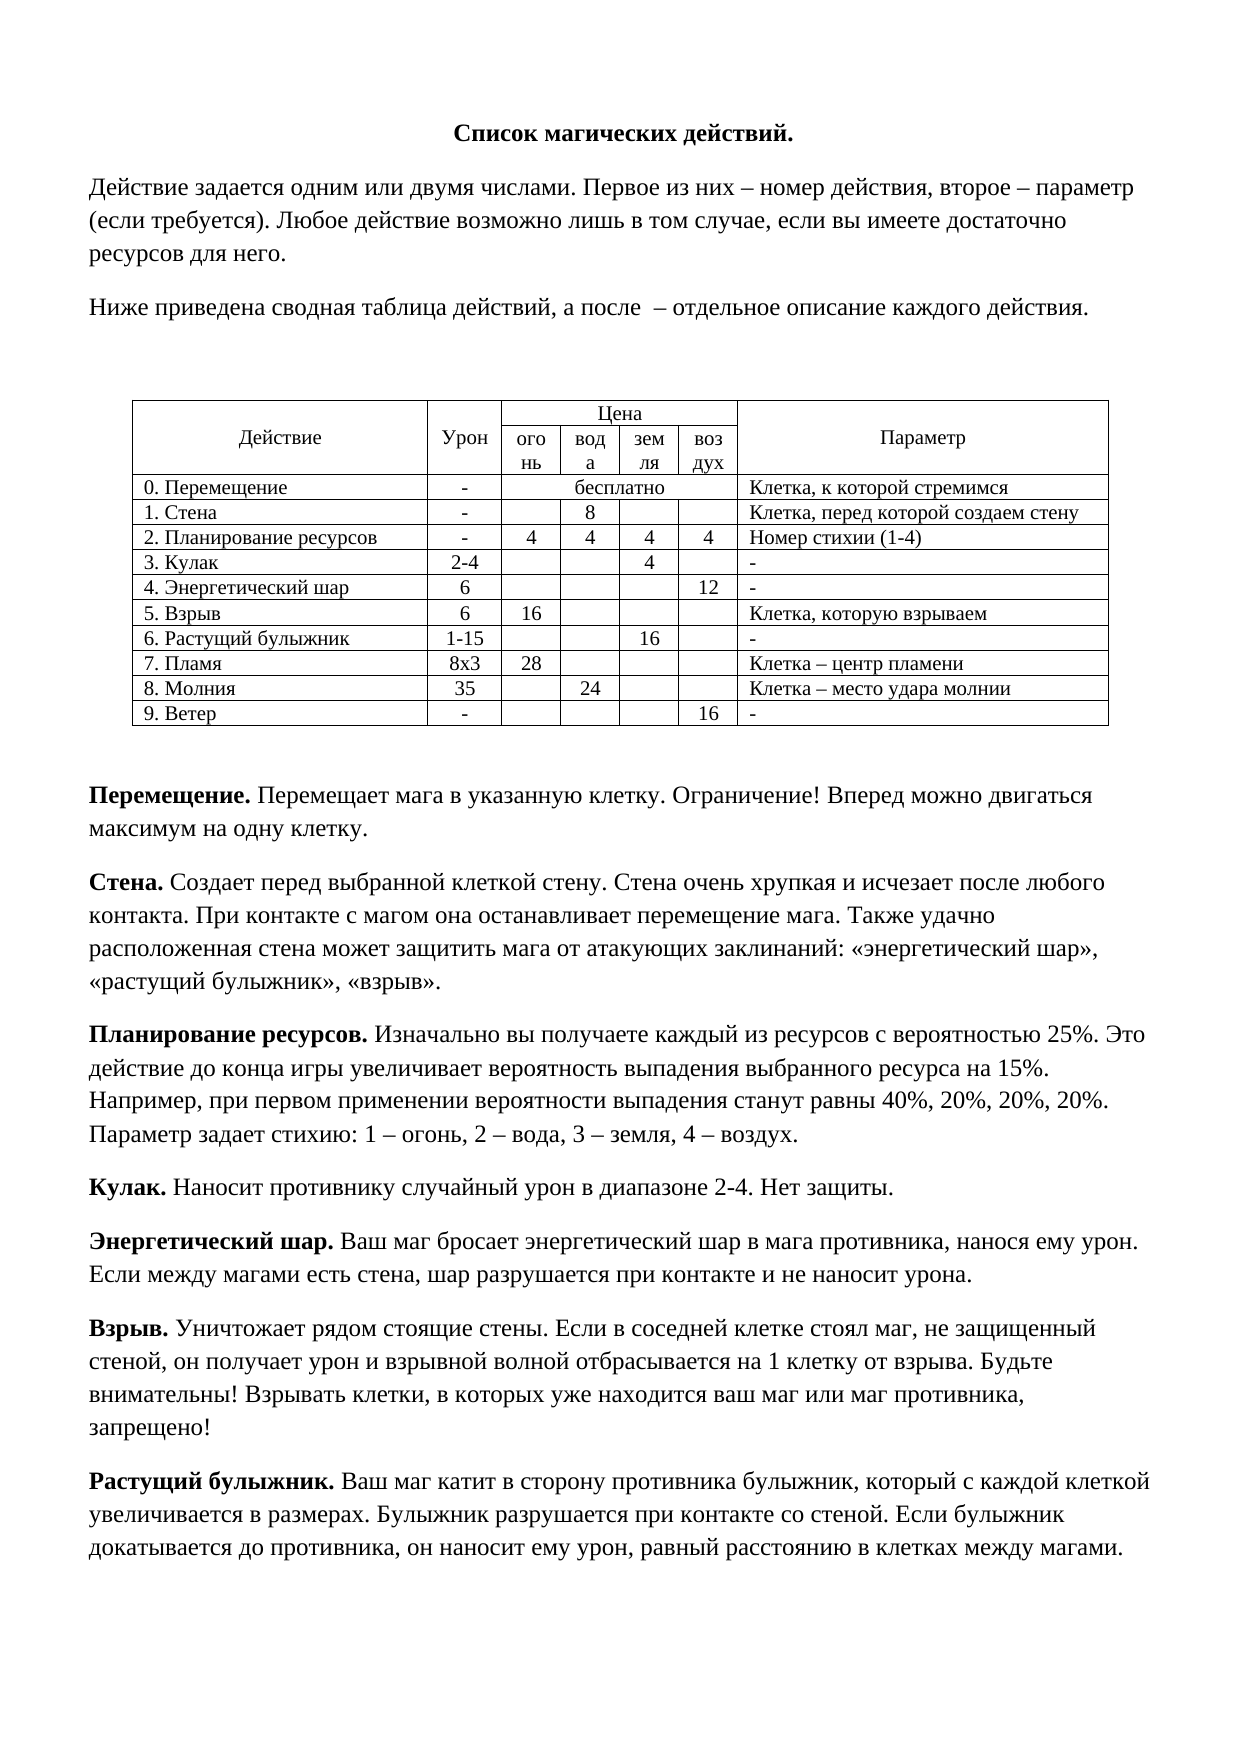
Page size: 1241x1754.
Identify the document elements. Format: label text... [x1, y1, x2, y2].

table_cell [679, 626, 737, 649]
table_cell 12 [679, 575, 737, 599]
text Планирование ресурсов. Изначально вы получаете каждый из ресурсов с вероятностью 25%. Это действие до конца игры увеличивает вероятность выпадения выбранного ресурса на 15%. Например, при первом применении вероятности выпадения станут равны 40%, 20%, 20%, 20%. Параметр задает стихию: 1 – огонь, 2 – вода, 3 – земля, 4 – воздух. [89, 1019, 1152, 1147]
table_cell 16 [502, 600, 560, 624]
table_cell [620, 651, 678, 675]
table_cell [561, 651, 619, 675]
table_cell [502, 550, 560, 574]
table_cell [502, 701, 560, 725]
table_cell 16 [620, 626, 678, 649]
table_cell - [428, 525, 501, 549]
table_cell - [738, 550, 1108, 574]
table_cell 8x3 [428, 651, 501, 675]
table_cell [561, 626, 619, 649]
table_cell 4. Энергетический шар [133, 575, 427, 599]
table_header Урон [428, 401, 501, 474]
table_cell вода [561, 426, 619, 474]
table_cell - [428, 475, 501, 499]
table_cell 24 [561, 676, 619, 700]
table_cell Клетка, к которой стремимся [738, 475, 1108, 499]
table_header Действие [133, 401, 427, 474]
table_cell [620, 500, 678, 524]
table_cell 28 [502, 651, 560, 675]
table_cell 2. Планирование ресурсов [133, 525, 427, 549]
table_cell 16 [679, 701, 737, 725]
text Ниже приведена сводная таблица действий, а после – отдельное описание каждого действия. [89, 292, 1152, 321]
table_cell 1. Стена [133, 500, 427, 524]
table_header Цена [502, 401, 737, 425]
table_cell - [738, 626, 1108, 649]
table_cell [502, 626, 560, 649]
table_cell 4 [679, 525, 737, 549]
table_cell - [428, 701, 501, 725]
text Кулак. Наносит противнику случайный урон в диапазоне 2-4. Нет защиты. [89, 1172, 1152, 1201]
text Взрыв. Уничтожает рядом стоящие стены. Если в соседней клетке стоял маг, не защищенный стеной, он получает урон и взрывной волной отбрасывается на 1 клетку от взрыва. Будьте внимательны! Взрывать клетки, в которых уже находится ваш маг или маг противника, запрещено! [89, 1313, 1152, 1441]
table_cell огонь [502, 426, 560, 474]
table_cell 8 [561, 500, 619, 524]
table_cell Клетка, которую взрываем [738, 600, 1108, 624]
table_cell [561, 575, 619, 599]
text Энергетический шар. Ваш маг бросает энергетический шар в мага противника, нанося ему урон. Если между магами есть стена, шар разрушается при контакте и не наносит урона. [89, 1226, 1152, 1288]
table_cell [561, 550, 619, 574]
table_cell Клетка, перед которой создаем стену [738, 500, 1108, 524]
table_cell [620, 676, 678, 700]
table_cell [502, 500, 560, 524]
table_cell 9. Ветер [133, 701, 427, 725]
text Действие задается одним или двумя числами. Первое из них – номер действия, второе – параметр (если требуется). Любое действие возможно лишь в том случае, если вы имеете достаточно ресурсов для него. [89, 172, 1152, 267]
table_cell [679, 676, 737, 700]
table_cell [679, 651, 737, 675]
table_cell Номер стихии (1-4) [738, 525, 1108, 549]
table_cell 35 [428, 676, 501, 700]
table_cell - [738, 575, 1108, 599]
table_cell 6. Растущий булыжник [133, 626, 427, 649]
table_cell 1-15 [428, 626, 501, 649]
table_cell [679, 550, 737, 574]
table_cell [502, 575, 560, 599]
text Список магических действий. [89, 118, 1152, 147]
table_header Параметр [738, 401, 1108, 474]
table_cell [561, 701, 619, 725]
table_cell [679, 500, 737, 524]
table_cell [620, 575, 678, 599]
text Стена. Создает перед выбранной клеткой стену. Стена очень хрупкая и исчезает после любого контакта. При контакте с магом она останавливает перемещение мага. Также удачно расположенная стена может защитить мага от атакующих заклинаний: «энергетический шар», «растущий булыжник», «взрыв». [89, 867, 1152, 994]
table_cell 8. Молния [133, 676, 427, 700]
table_cell 4 [561, 525, 619, 549]
table_cell бесплатно [502, 475, 737, 499]
table_cell 6 [428, 600, 501, 624]
table_cell воздух [679, 426, 737, 474]
table_cell Клетка – место удара молнии [738, 676, 1108, 700]
table_cell - [738, 701, 1108, 725]
table_cell 2-4 [428, 550, 501, 574]
table_cell 4 [620, 550, 678, 574]
table_cell 4 [502, 525, 560, 549]
text Растущий булыжник. Ваш маг катит в сторону противника булыжник, который с каждой клеткой увеличивается в размерах. Булыжник разрушается при контакте со стеной. Если булыжник докатывается до противника, он наносит ему урон, равный расстоянию в клетках между магами. [89, 1466, 1152, 1561]
table_cell [502, 676, 560, 700]
table_cell [561, 600, 619, 624]
table_cell 6 [428, 575, 501, 599]
table_cell 0. Перемещение [133, 475, 427, 499]
table_cell 3. Кулак [133, 550, 427, 574]
table_cell [620, 701, 678, 725]
table_cell 5. Взрыв [133, 600, 427, 624]
table_cell - [428, 500, 501, 524]
text Перемещение. Перемещает мага в указанную клетку. Ограничение! Вперед можно двигаться максимум на одну клетку. [89, 780, 1152, 842]
table_cell 4 [620, 525, 678, 549]
table_cell [679, 600, 737, 624]
table_cell земля [620, 426, 678, 474]
table_cell 7. Пламя [133, 651, 427, 675]
table_cell [620, 600, 678, 624]
table_cell Клетка – центр пламени [738, 651, 1108, 675]
